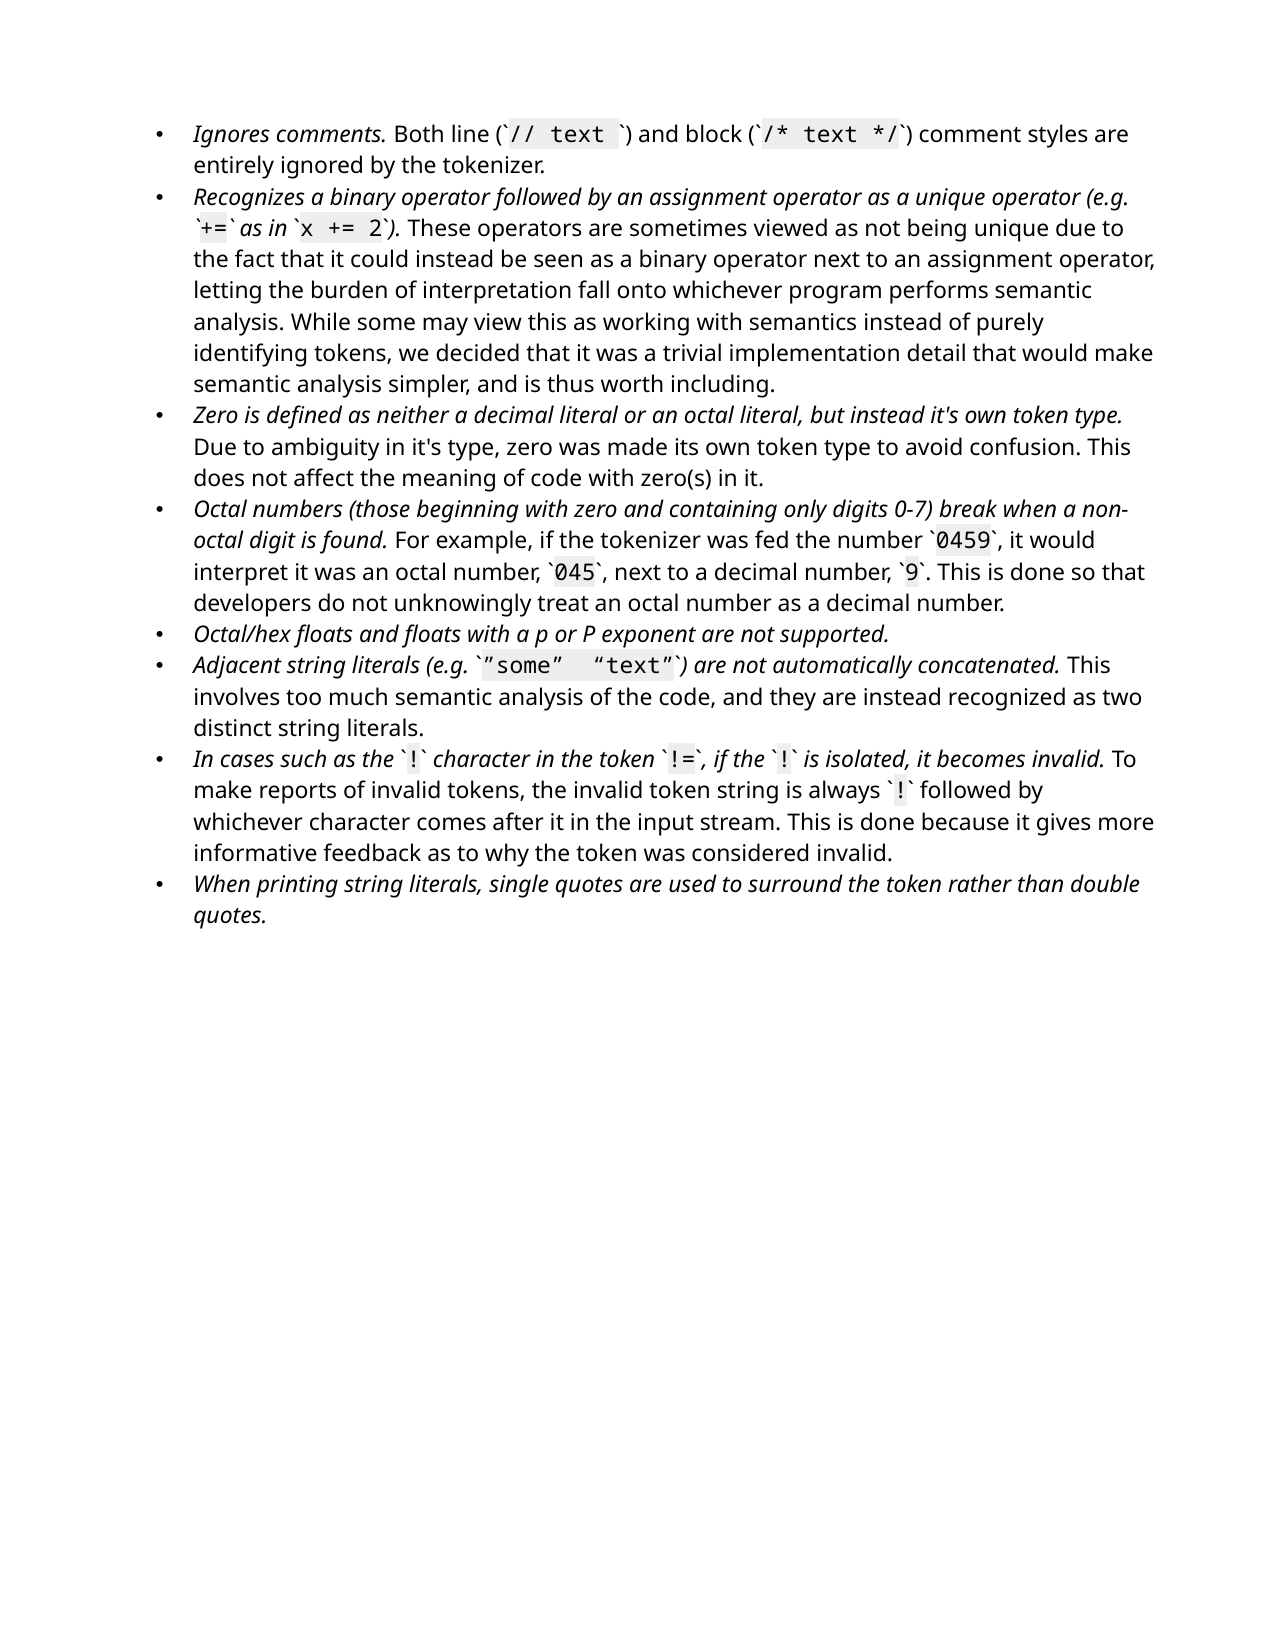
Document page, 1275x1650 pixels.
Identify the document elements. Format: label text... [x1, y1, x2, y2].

list Adjacent string literals (e.g. `”some” “text”`) are not automatically concatenated. This involves too much semantic analysis of the code, and they are instead recognized as two distinct string literals. [156, 649, 1157, 743]
list Ignores comments. Both line (`// text `) and block (`/* text */`) comment styles are entirely ignored by the tokenizer. [156, 118, 1157, 181]
list Octal/hex floats and floats with a p or P exponent are not supported. [156, 618, 1157, 649]
list Recognizes a binary operator followed by an assignment operator as a unique operator (e.g. `+=` as in `x += 2`). These operators are sometimes viewed as not being unique due to the fact that it could instead be seen as a binary operator next to an assignment operator, letting the burden of interpretation fall onto whichever program performs semantic analysis. While some may view this as working with semantics instead of purely identifying tokens, we decided that it was a trivial implementation detail that would make semantic analysis simpler, and is thus worth including. [156, 181, 1157, 399]
list In cases such as the `!` character in the token `!=`, if the `!` is isolated, it becomes invalid. To make reports of invalid tokens, the invalid token string is always `!` followed by whichever character comes after it in the input stream. This is done because it gives more informative feedback as to why the token was considered invalid. [156, 743, 1157, 868]
list When printing string literals, single quotes are used to surround the token rather than double quotes. [156, 868, 1157, 931]
list Octal numbers (those beginning with zero and containing only digits 0-7) break when a non-octal digit is found. For example, if the tokenizer was fed the number `0459`, it would interpret it was an octal number, `045`, next to a decimal number, `9`. This is done so that developers do not unknowingly treat an octal number as a decimal number. [156, 493, 1157, 618]
list Zero is defined as neither a decimal literal or an octal literal, but instead it's own token type. Due to ambiguity in it's type, zero was made its own token type to avoid confusion. This does not affect the meaning of code with zero(s) in it. [156, 399, 1157, 493]
